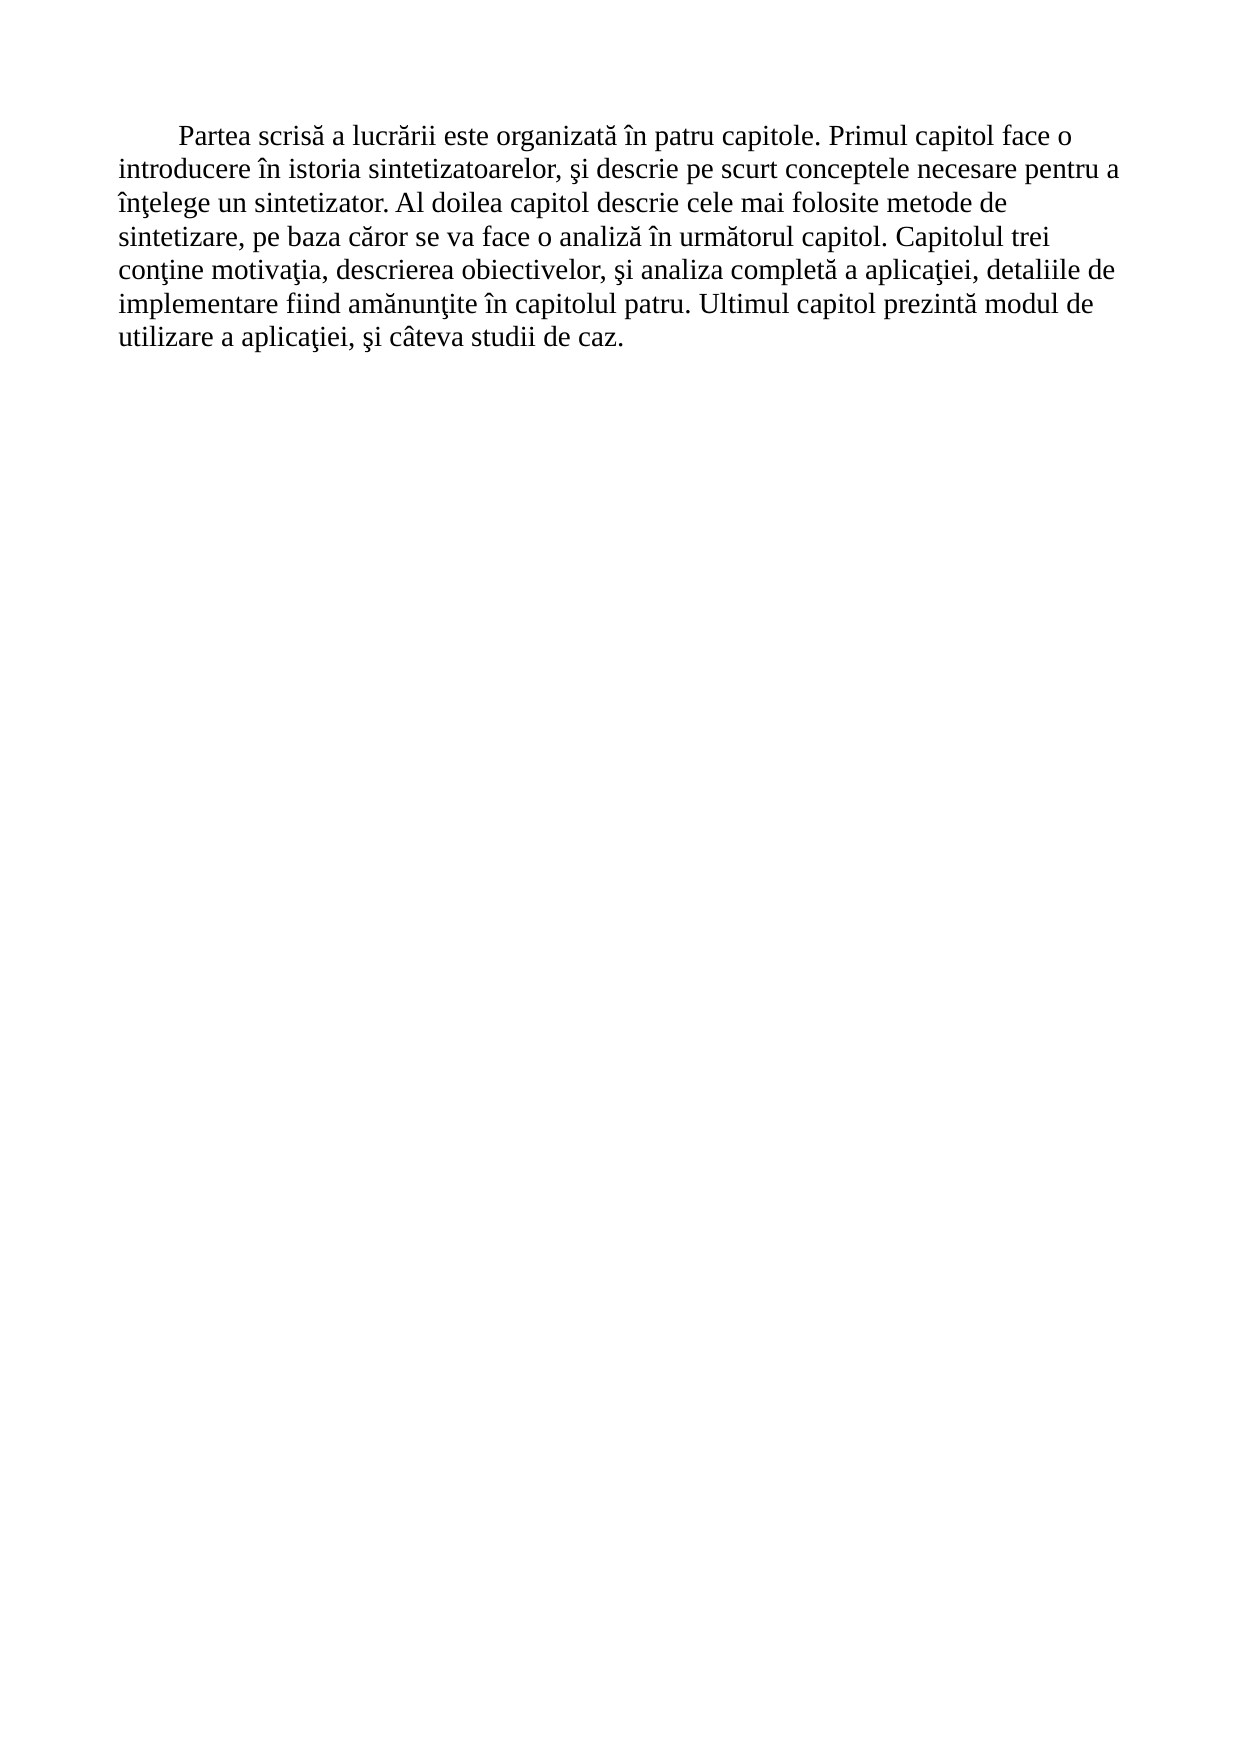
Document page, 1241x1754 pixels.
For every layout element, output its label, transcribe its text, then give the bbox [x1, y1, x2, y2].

text Partea scrisă a lucrării este organizată în patru capitole. Primul capitol face o introducere în istoria sintetizatoarelor, şi descrie pe scurt conceptele necesare pentru a înţelege un sintetizator. Al doilea capitol descrie cele mai folosite metode de sintetizare, pe baza căror se va face o analiză în următorul capitol. Capitolul trei conţine motivaţia, descrierea obiectivelor, şi analiza completă a aplicaţiei, detaliile de implementare fiind amănunţite în capitolul patru. Ultimul capitol prezintă modul de utilizare a aplicaţiei, şi câteva studii de caz. [118, 118, 1122, 353]
